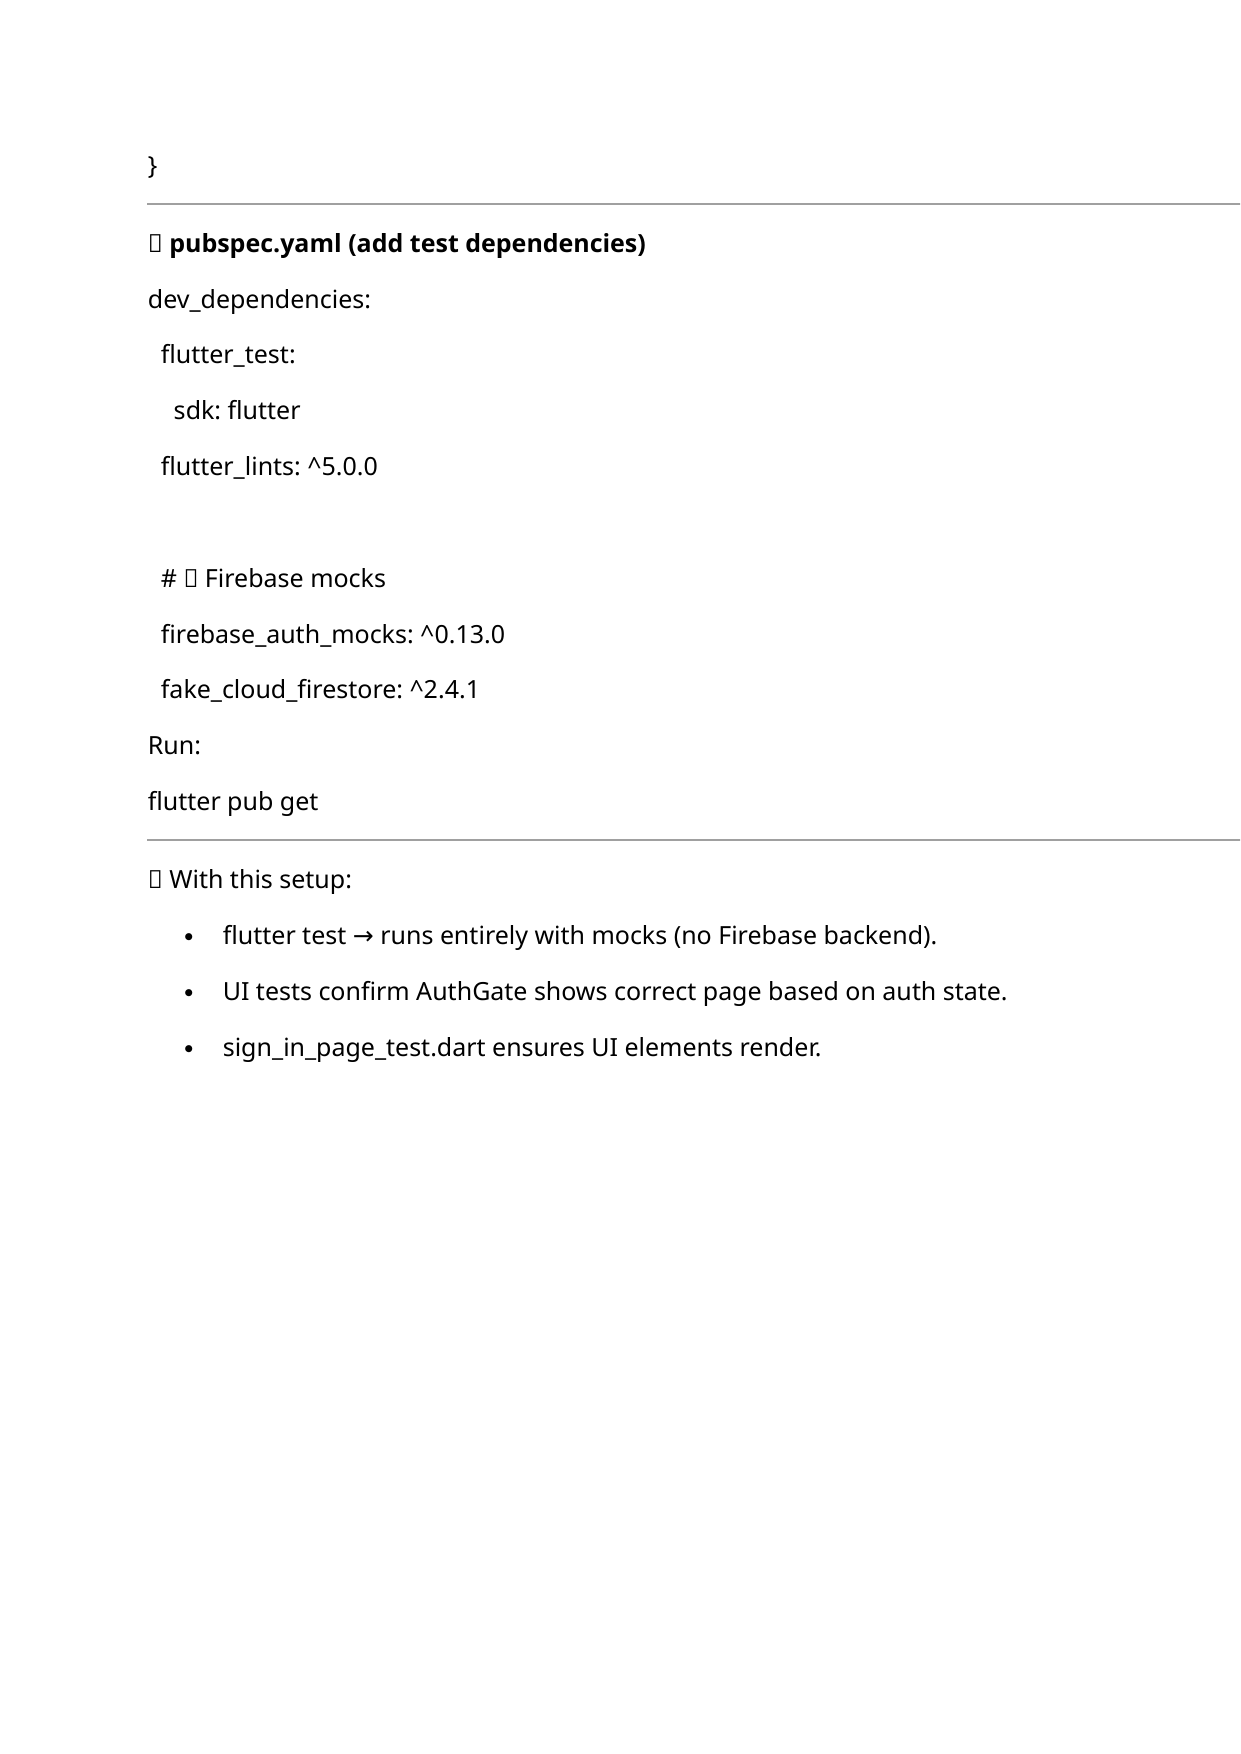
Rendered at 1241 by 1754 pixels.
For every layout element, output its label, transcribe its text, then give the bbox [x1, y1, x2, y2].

text flutter_test: [148, 337, 1093, 371]
list sign_in_page_test.dart ensures UI elements render. [185, 1029, 1093, 1063]
text # 🔥 Firebase mocks [148, 561, 1093, 594]
text ✅ With this setup: [148, 862, 1093, 896]
text fake_cloud_firestore: ^2.4.1 [148, 672, 1093, 706]
text 🔹 pubspec.yaml (add test dependencies) [148, 226, 1093, 259]
text flutter pub get [148, 784, 1093, 818]
text dev_dependencies: [148, 281, 1093, 315]
text flutter_lints: ^5.0.0 [148, 449, 1093, 483]
text Run: [148, 728, 1093, 762]
text } [148, 148, 1093, 182]
text sdk: flutter [148, 393, 1093, 427]
list flutter test → runs entirely with mocks (no Firebase backend). [185, 918, 1093, 952]
list UI tests confirm AuthGate shows correct page based on auth state. [185, 973, 1093, 1007]
text firebase_auth_mocks: ^0.13.0 [148, 616, 1093, 650]
